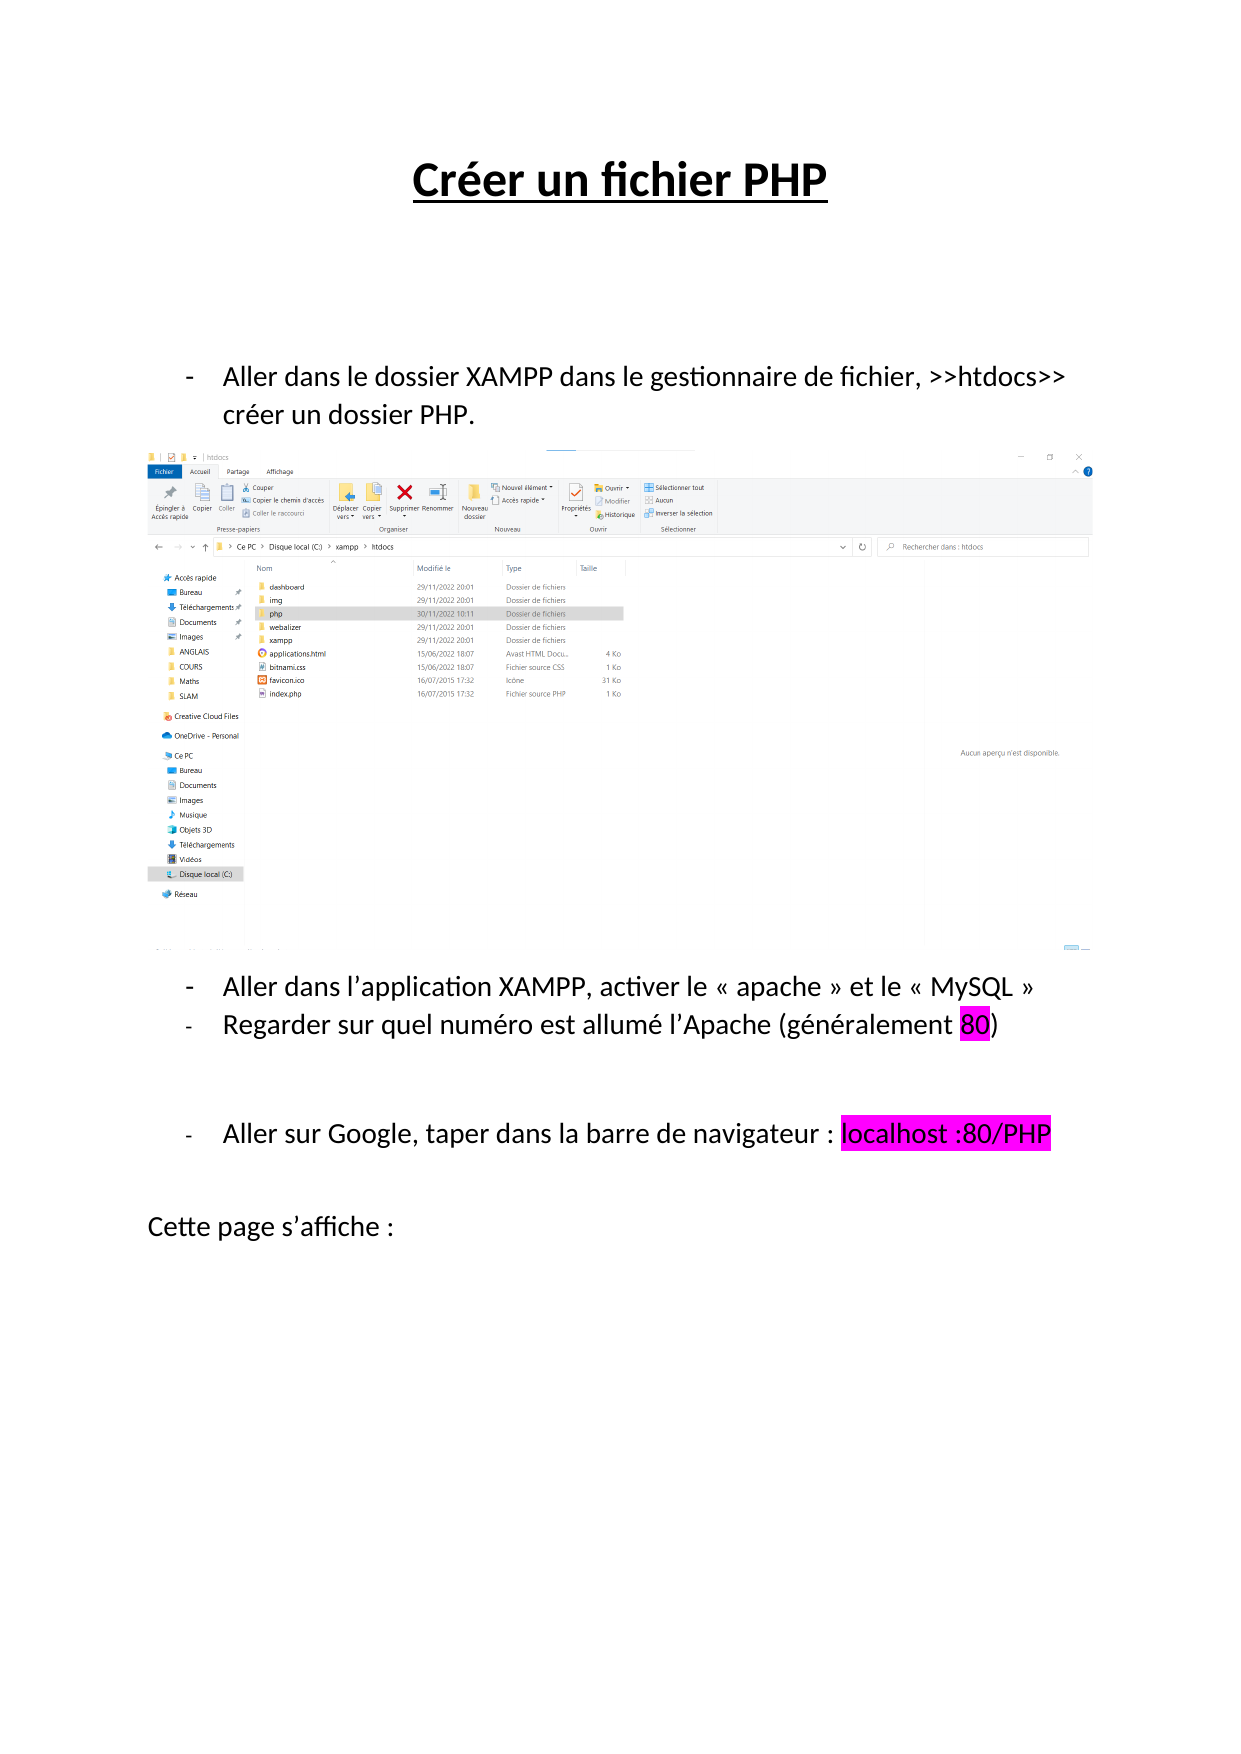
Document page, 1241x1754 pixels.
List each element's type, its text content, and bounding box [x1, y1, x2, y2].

list Aller dans l’application XAMPP, activer le « apache » et le « MySQL » [185, 968, 1093, 1003]
list Regarder sur quel numéro est allumé l’Apache (généralement 80) [185, 1006, 1093, 1041]
list Aller sur Google, taper dans la barre de navigateur : localhost :80/PHP [185, 1115, 1093, 1151]
text Créer un fichier PHP [148, 148, 1093, 209]
text Cette page s’affiche : [148, 1208, 1093, 1243]
list Aller dans le dossier XAMPP dans le gestionnaire de fichier, >>htdocs>> créer un dossier PHP. [185, 358, 1093, 432]
